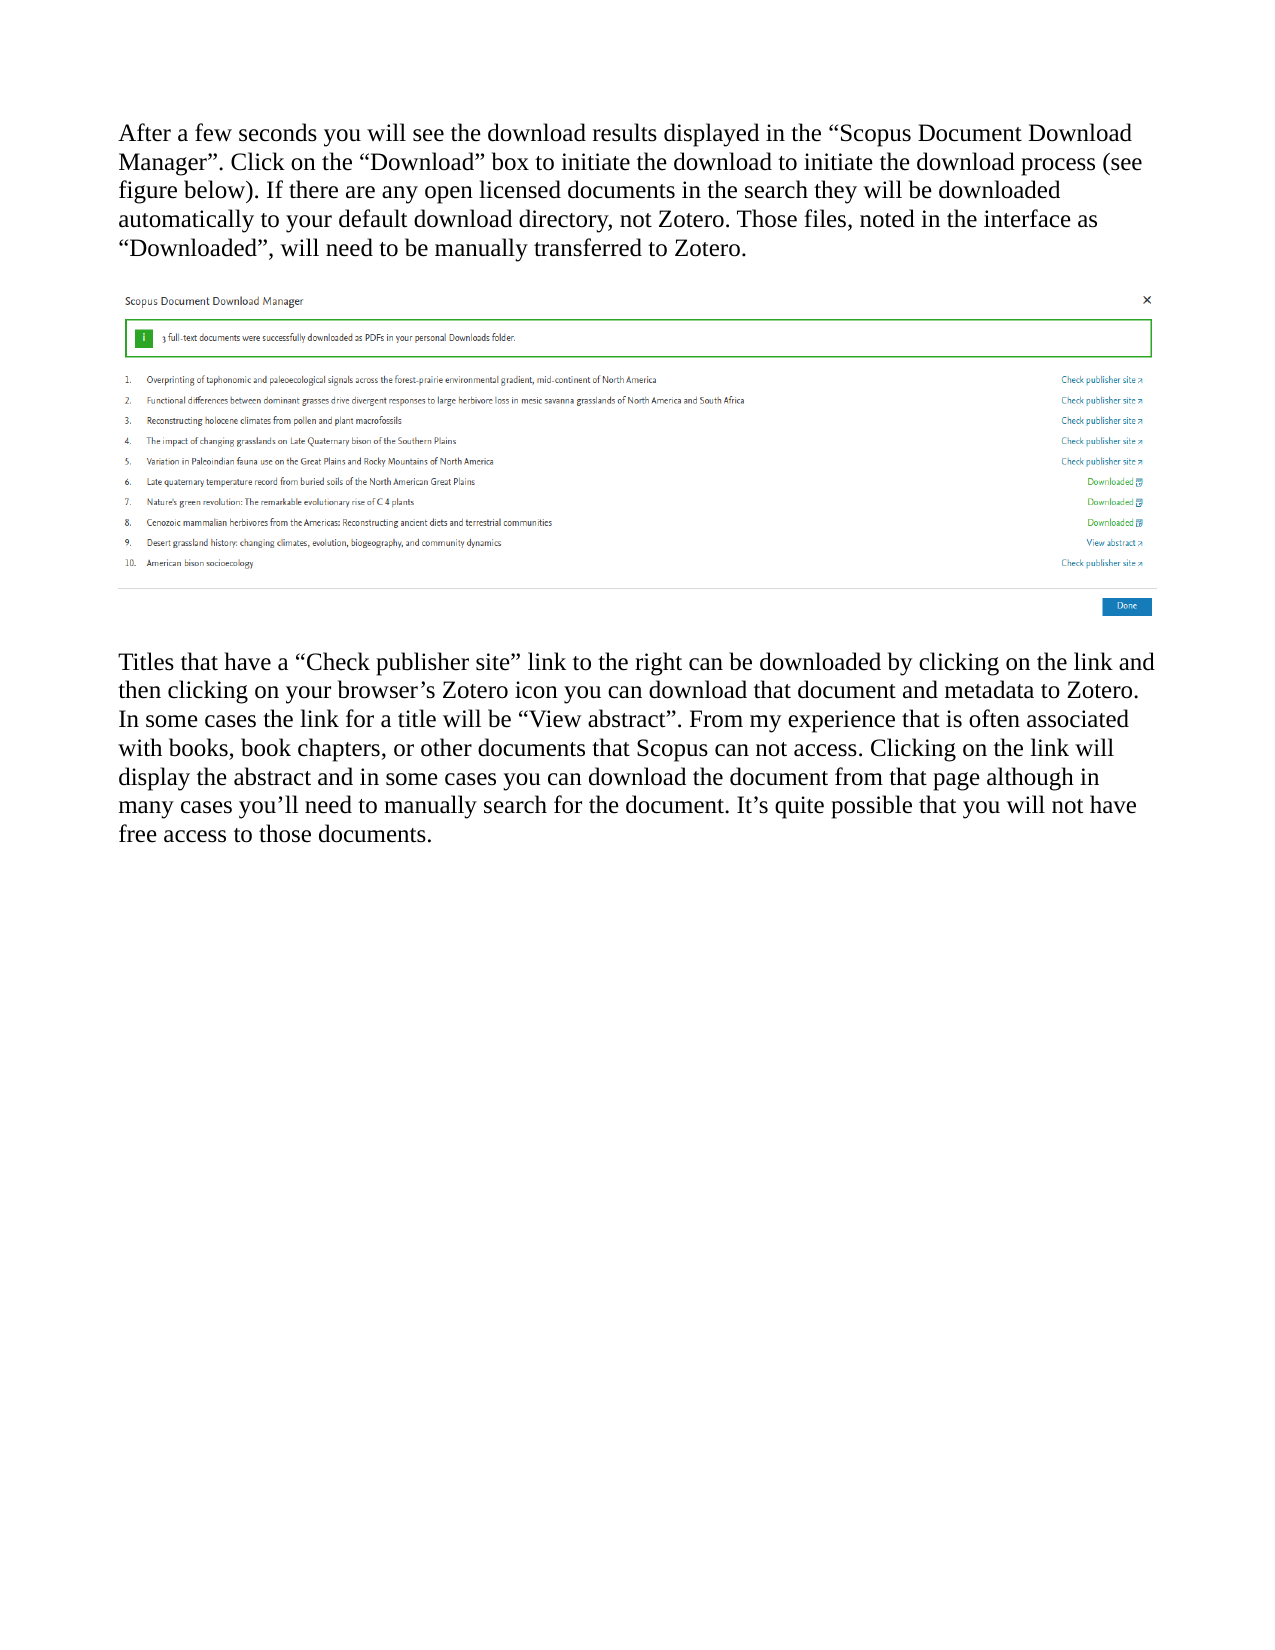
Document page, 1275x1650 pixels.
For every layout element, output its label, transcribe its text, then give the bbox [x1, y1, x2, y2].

text After a few seconds you will see the download results displayed in the “Scopus Document Download Manager”. Click on the “Download” box to initiate the download to initiate the download process (see figure below). If there are any open licensed documents in the search they will be downloaded automatically to your default download directory, not Zotero. Those files, noted in the interface as “Downloaded”, will need to be manually transferred to Zotero. [118, 118, 1157, 262]
picture [118, 290, 1157, 618]
text Titles that have a “Check publisher site” link to the right can be downloaded by clicking on the link and then clicking on your browser’s Zotero icon you can download that document and metadata to Zotero. In some cases the link for a title will be “View abstract”. From my experience that is often associated with books, book chapters, or other documents that Scopus can not access. Clicking on the link will display the abstract and in some cases you can download the document from that page although in many cases you’ll need to manually search for the document. It’s quite possible that you will not have free access to those documents. [118, 647, 1157, 848]
